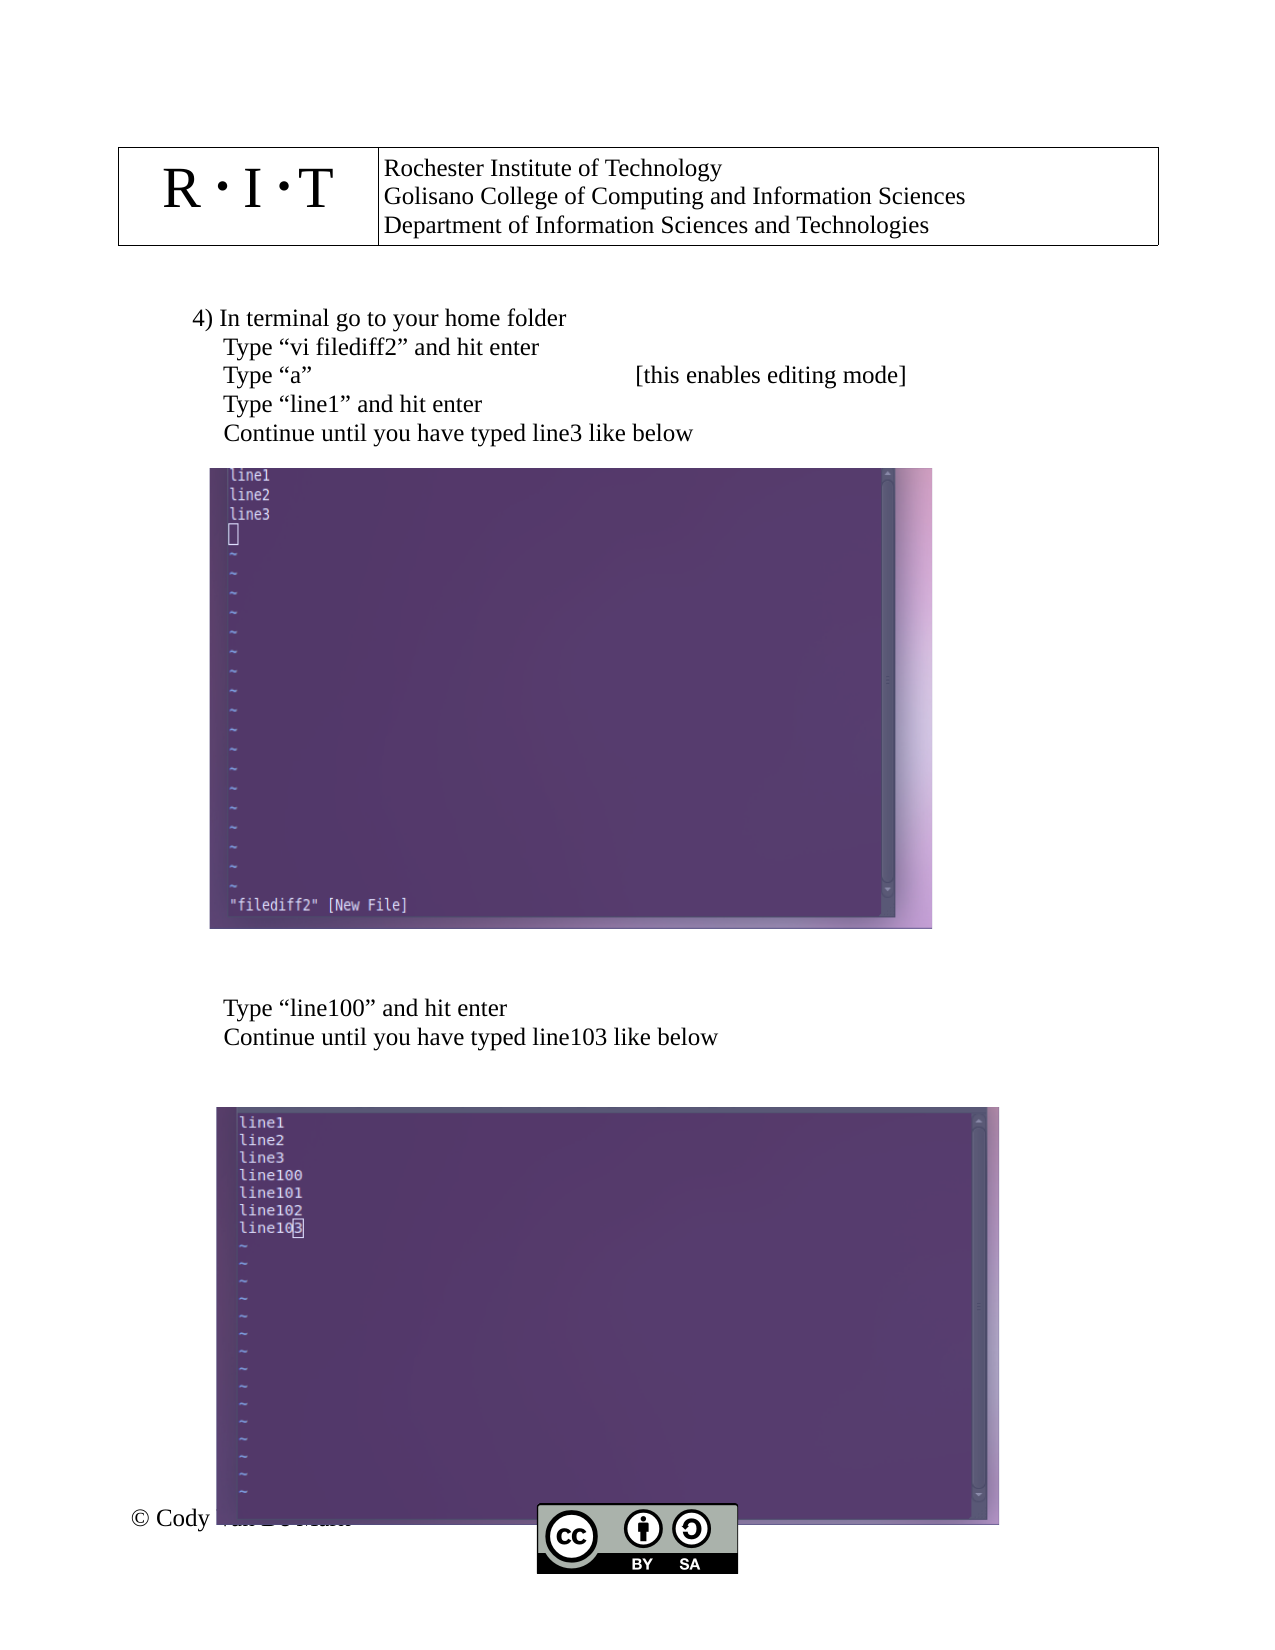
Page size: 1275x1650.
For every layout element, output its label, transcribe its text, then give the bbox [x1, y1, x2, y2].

text 4) In terminal go to your home folder Type “vi filediff2” and hit enter Type “a” [this enables editing mode] [118, 303, 1157, 389]
text Continue until you have typed line3 like below [118, 418, 1157, 993]
text Type “line1” and hit enter [118, 389, 1157, 418]
picture [216, 1107, 1000, 1574]
text Type “line100” and hit enter Continue until you have typed line103 like below [118, 993, 1157, 1166]
picture [209, 468, 933, 929]
